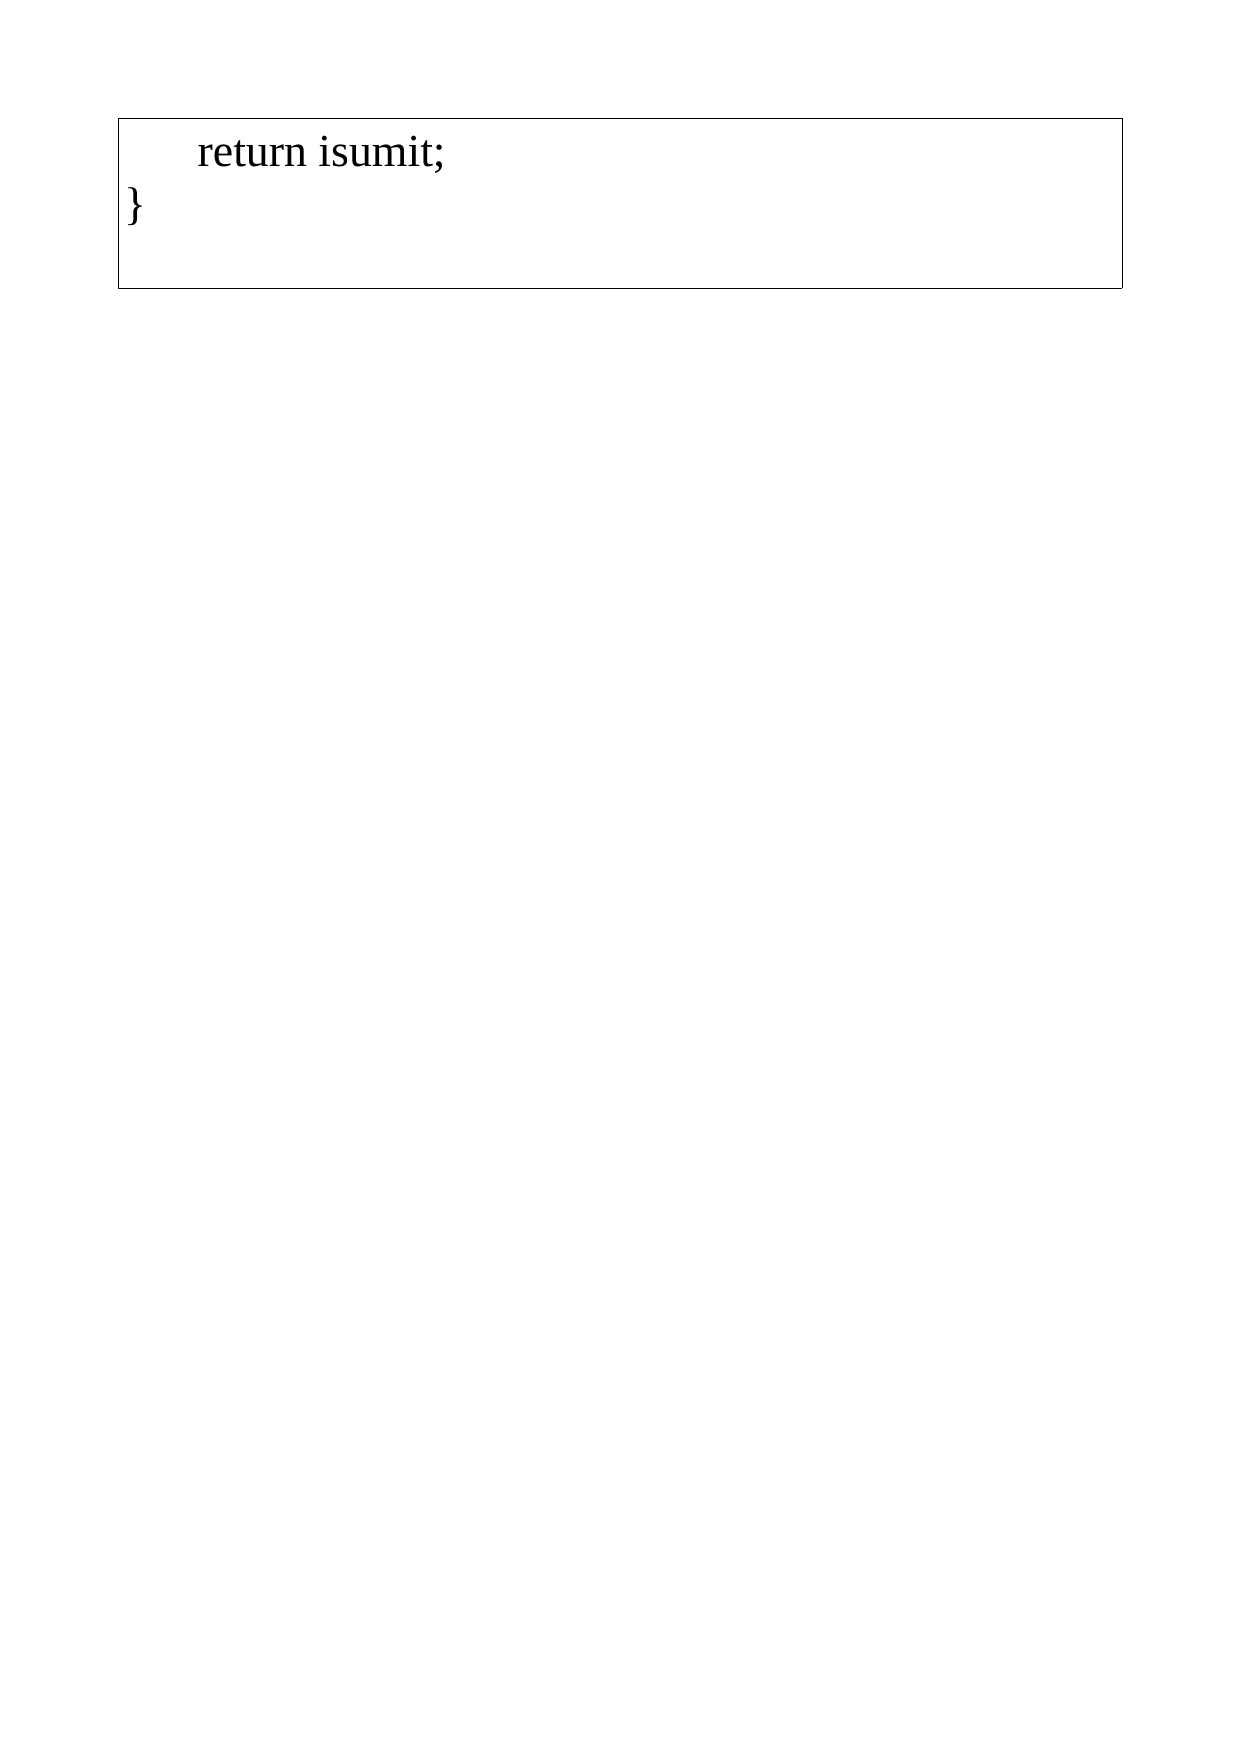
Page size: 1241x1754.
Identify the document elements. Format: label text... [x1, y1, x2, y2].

table_header return isumit; } [119, 119, 1122, 288]
